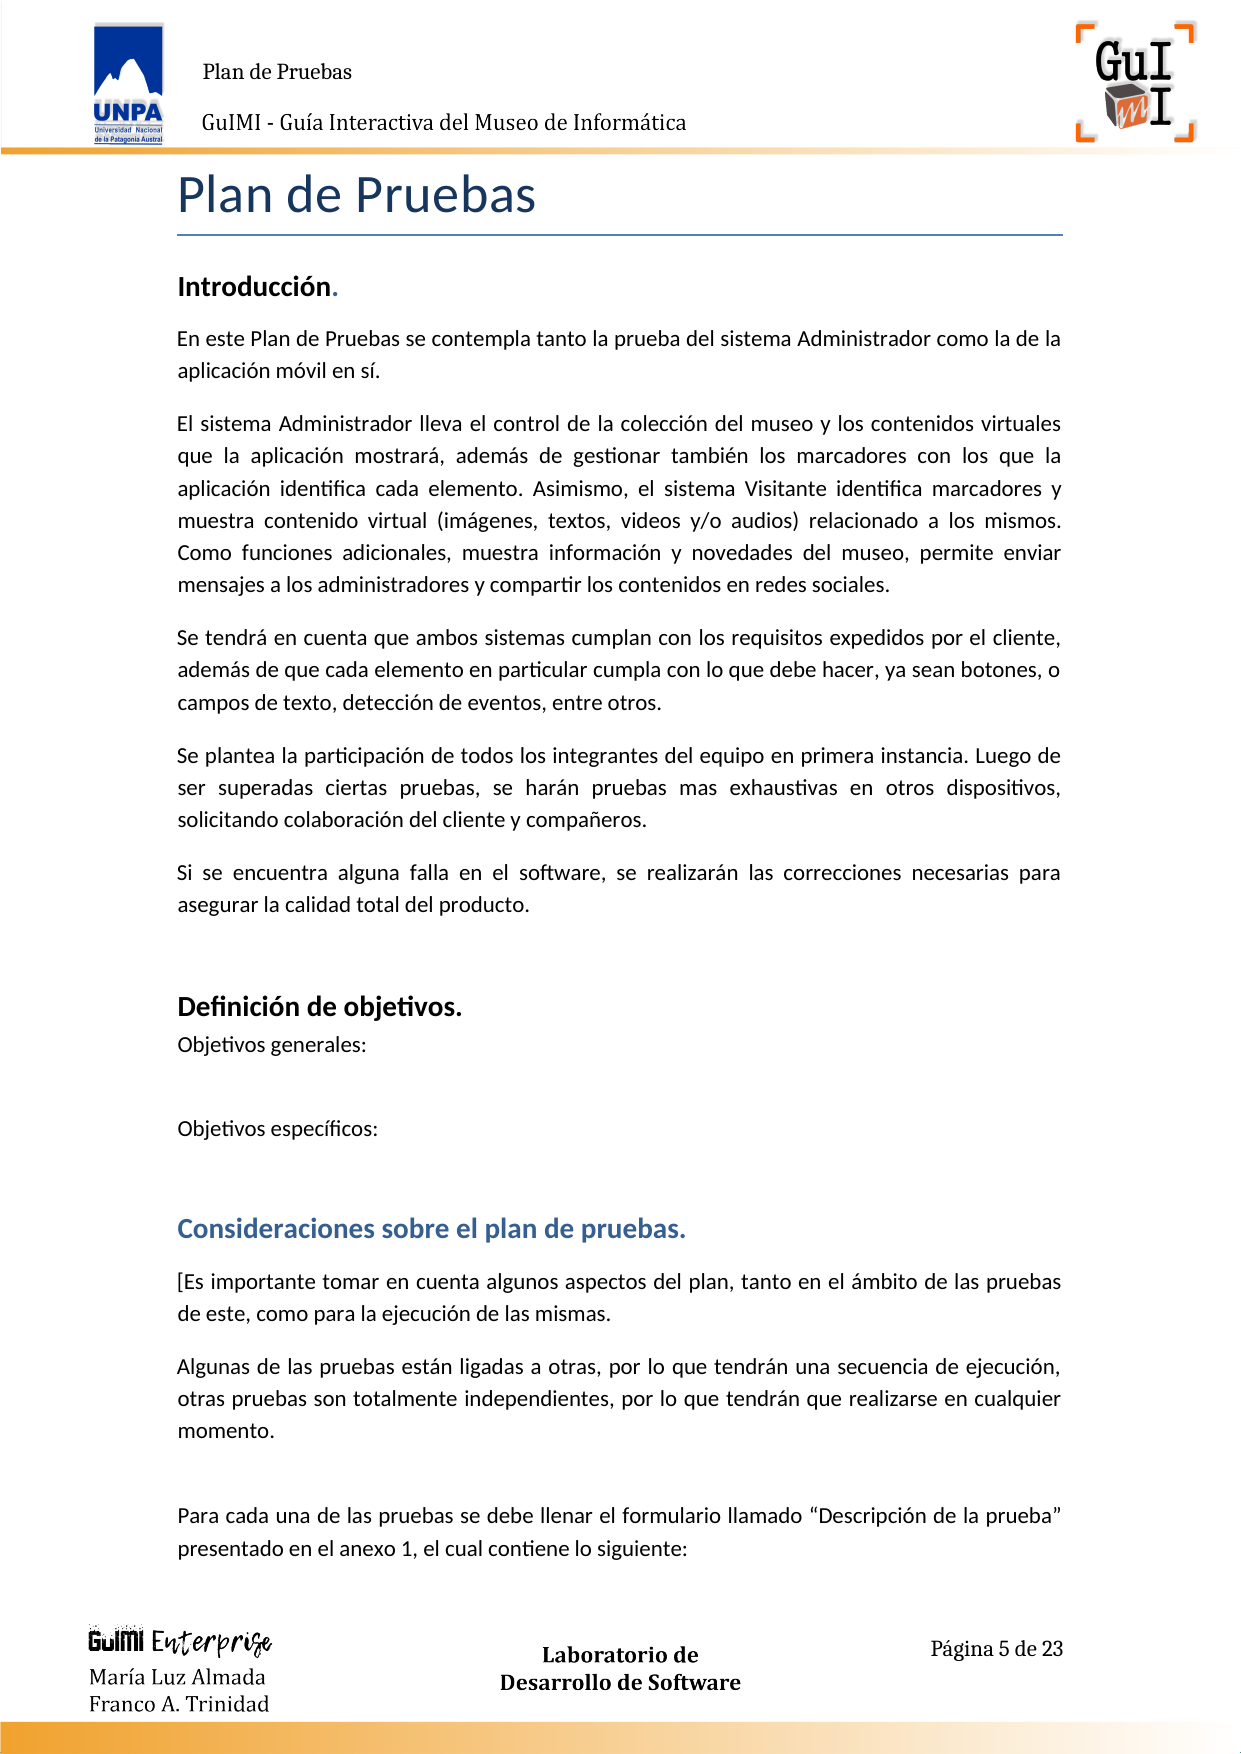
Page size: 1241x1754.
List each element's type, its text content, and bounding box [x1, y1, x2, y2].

text En este Plan de Pruebas se contempla tanto la prueba del sistema Administrador como la de la aplicación móvil en sí. [177, 324, 1063, 384]
text Se tendrá en cuenta que ambos sistemas cumplan con los requisitos expedidos por el cliente, además de que cada elemento en particular cumpla con lo que debe hacer, ya sean botones, o campos de texto, detección de eventos, entre otros. [177, 623, 1063, 716]
text Objetivos generales: [177, 1030, 1063, 1058]
text [Es importante tomar en cuenta algunos aspectos del plan, tanto en el ámbito de las pruebas de este, como para la ejecución de las mismas. [177, 1267, 1063, 1327]
text Se plantea la participación de todos los integrantes del equipo en primera instancia. Luego de ser superadas ciertas pruebas, se harán pruebas mas exhaustivas en otros dispositivos, solicitando colaboración del cliente y compañeros. [177, 741, 1063, 833]
text Introducción. [177, 268, 1063, 303]
picture [0, 0, 1241, 155]
text Algunas de las pruebas están ligadas a otras, por lo que tendrán una secuencia de ejecución, otras pruebas son totalmente independientes, por lo que tendrán que realizarse en cualquier momento. [177, 1352, 1063, 1444]
text Para cada una de las pruebas se debe llenar el formulario llamado “Descripción de la prueba” presentado en el anexo 1, el cual contiene lo siguiente: [177, 1469, 1063, 1562]
picture [0, 1613, 1241, 1754]
text Plan de Pruebas [177, 160, 1063, 234]
text Objetivos específicos: [177, 1114, 1063, 1142]
text Si se encuentra alguna falla en el software, se realizarán las correcciones necesarias para asegurar la calidad total del producto. [177, 858, 1063, 918]
text Definición de objetivos. [177, 988, 1063, 1024]
text Consideraciones sobre el plan de pruebas. [177, 1210, 1063, 1246]
text El sistema Administrador lleva el control de la colección del museo y los contenidos virtuales que la aplicación mostrará, además de gestionar también los marcadores con los que la aplicación identifica cada elemento. Asimismo, el sistema Visitante identifica marcadores y muestra contenido virtual (imágenes, textos, videos y/o audios) relacionado a los mismos. Como funciones adicionales, muestra información y novedades del museo, permite enviar mensajes a los administradores y compartir los contenidos en redes sociales. [177, 409, 1063, 598]
